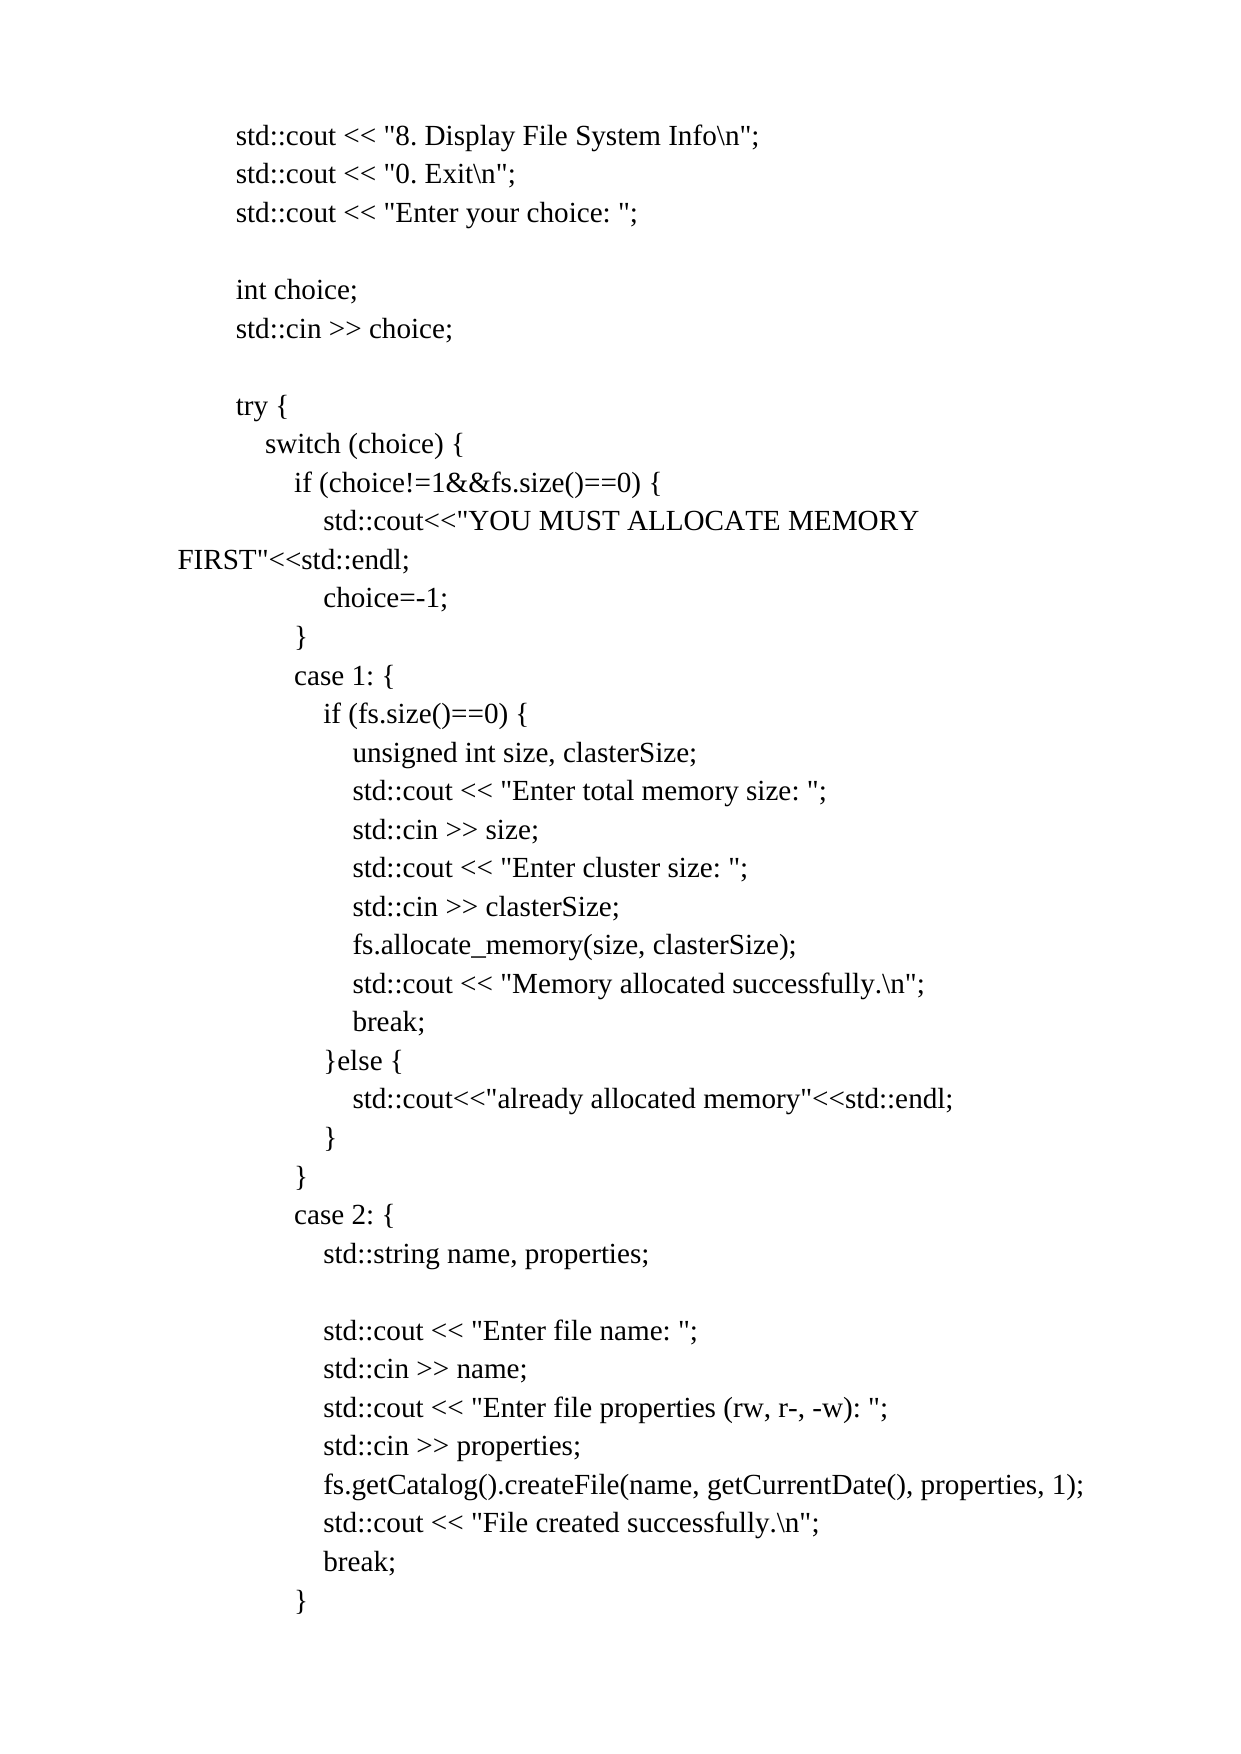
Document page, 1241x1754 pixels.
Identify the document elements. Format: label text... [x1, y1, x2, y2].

text try { [177, 388, 1152, 421]
text std::cout << "Memory allocated successfully.\n"; [177, 966, 1152, 999]
text if (choice!=1&&fs.size()==0) { [177, 465, 1152, 498]
text } [177, 1583, 1152, 1616]
text } [177, 1120, 1152, 1154]
text std::cin >> properties; [177, 1428, 1152, 1462]
text break; [177, 1004, 1152, 1038]
text std::cin >> clasterSize; [177, 889, 1152, 922]
text std::cout << "Enter total memory size: "; [177, 773, 1152, 807]
text break; [177, 1544, 1152, 1578]
text std::cout << "Enter cluster size: "; [177, 850, 1152, 884]
text std::cout << "Enter file name: "; [177, 1313, 1152, 1346]
text switch (choice) { [177, 426, 1152, 460]
text if (fs.size()==0) { [177, 696, 1152, 730]
text case 2: { [177, 1197, 1152, 1231]
text std::cin >> size; [177, 812, 1152, 845]
text std::cout << "8. Display File System Info\n"; [177, 118, 1152, 152]
text }else { [177, 1043, 1152, 1077]
text std::cout << "0. Exit\n"; [177, 157, 1152, 190]
text fs.getCatalog().createFile(name, getCurrentDate(), properties, 1); [177, 1467, 1152, 1501]
text } [177, 619, 1152, 653]
text } [177, 1159, 1152, 1192]
text std::cout<<"already allocated memory"<<std::endl; [177, 1082, 1152, 1115]
text std::cout << "File created successfully.\n"; [177, 1506, 1152, 1539]
text std::cout<<"YOU MUST ALLOCATE MEMORY FIRST"<<std::endl; [177, 503, 1152, 576]
text unsigned int size, clasterSize; [177, 735, 1152, 768]
text int choice; [177, 272, 1152, 306]
text fs.allocate_memory(size, clasterSize); [177, 927, 1152, 961]
text std::cin >> name; [177, 1351, 1152, 1385]
text std::cout << "Enter your choice: "; [177, 195, 1152, 229]
text std::string name, properties; [177, 1236, 1152, 1269]
text std::cin >> choice; [177, 311, 1152, 344]
text case 1: { [177, 658, 1152, 691]
text std::cout << "Enter file properties (rw, r-, -w): "; [177, 1390, 1152, 1423]
text choice=-1; [177, 581, 1152, 614]
